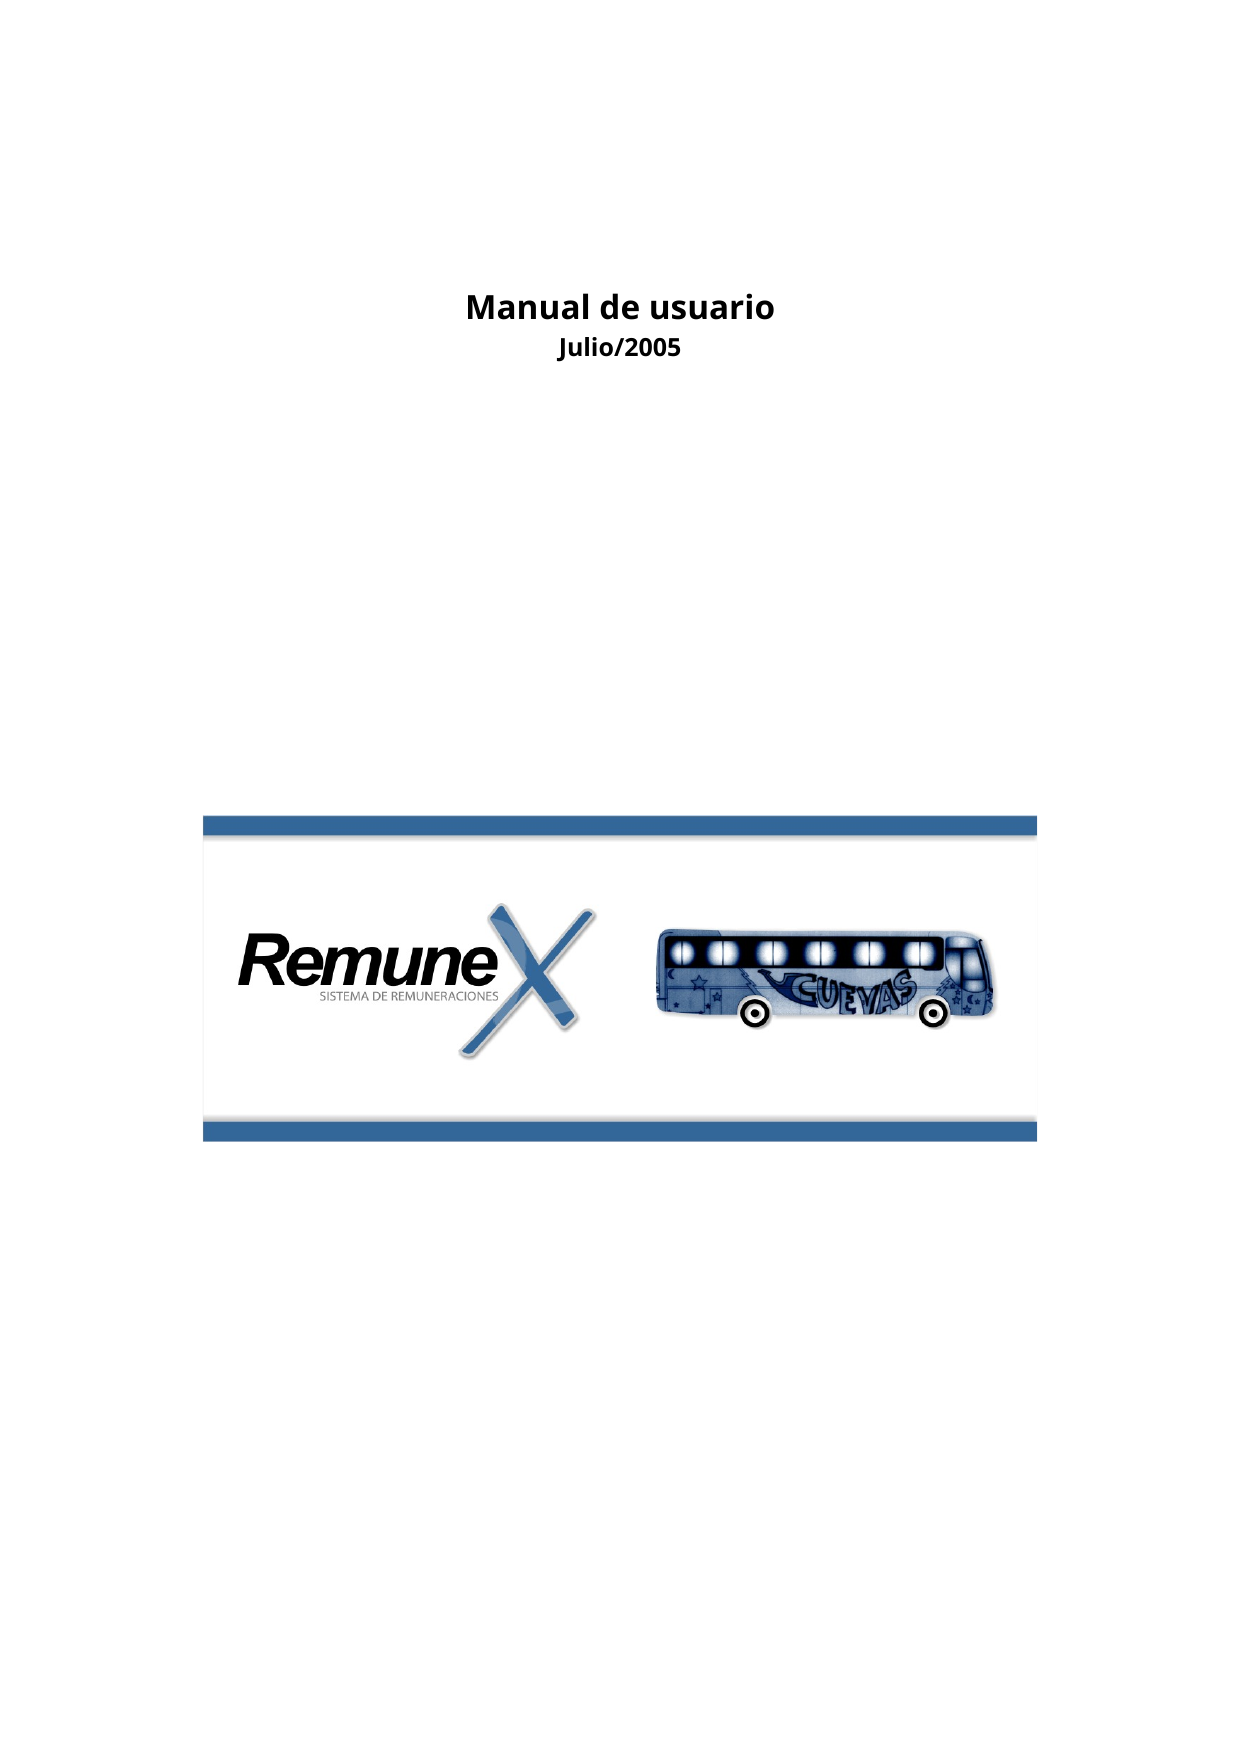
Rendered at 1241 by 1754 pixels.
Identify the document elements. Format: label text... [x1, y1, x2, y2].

text Manual de usuario [177, 284, 1063, 329]
text Julio/2005 [177, 329, 1063, 363]
picture [202, 815, 1038, 1142]
